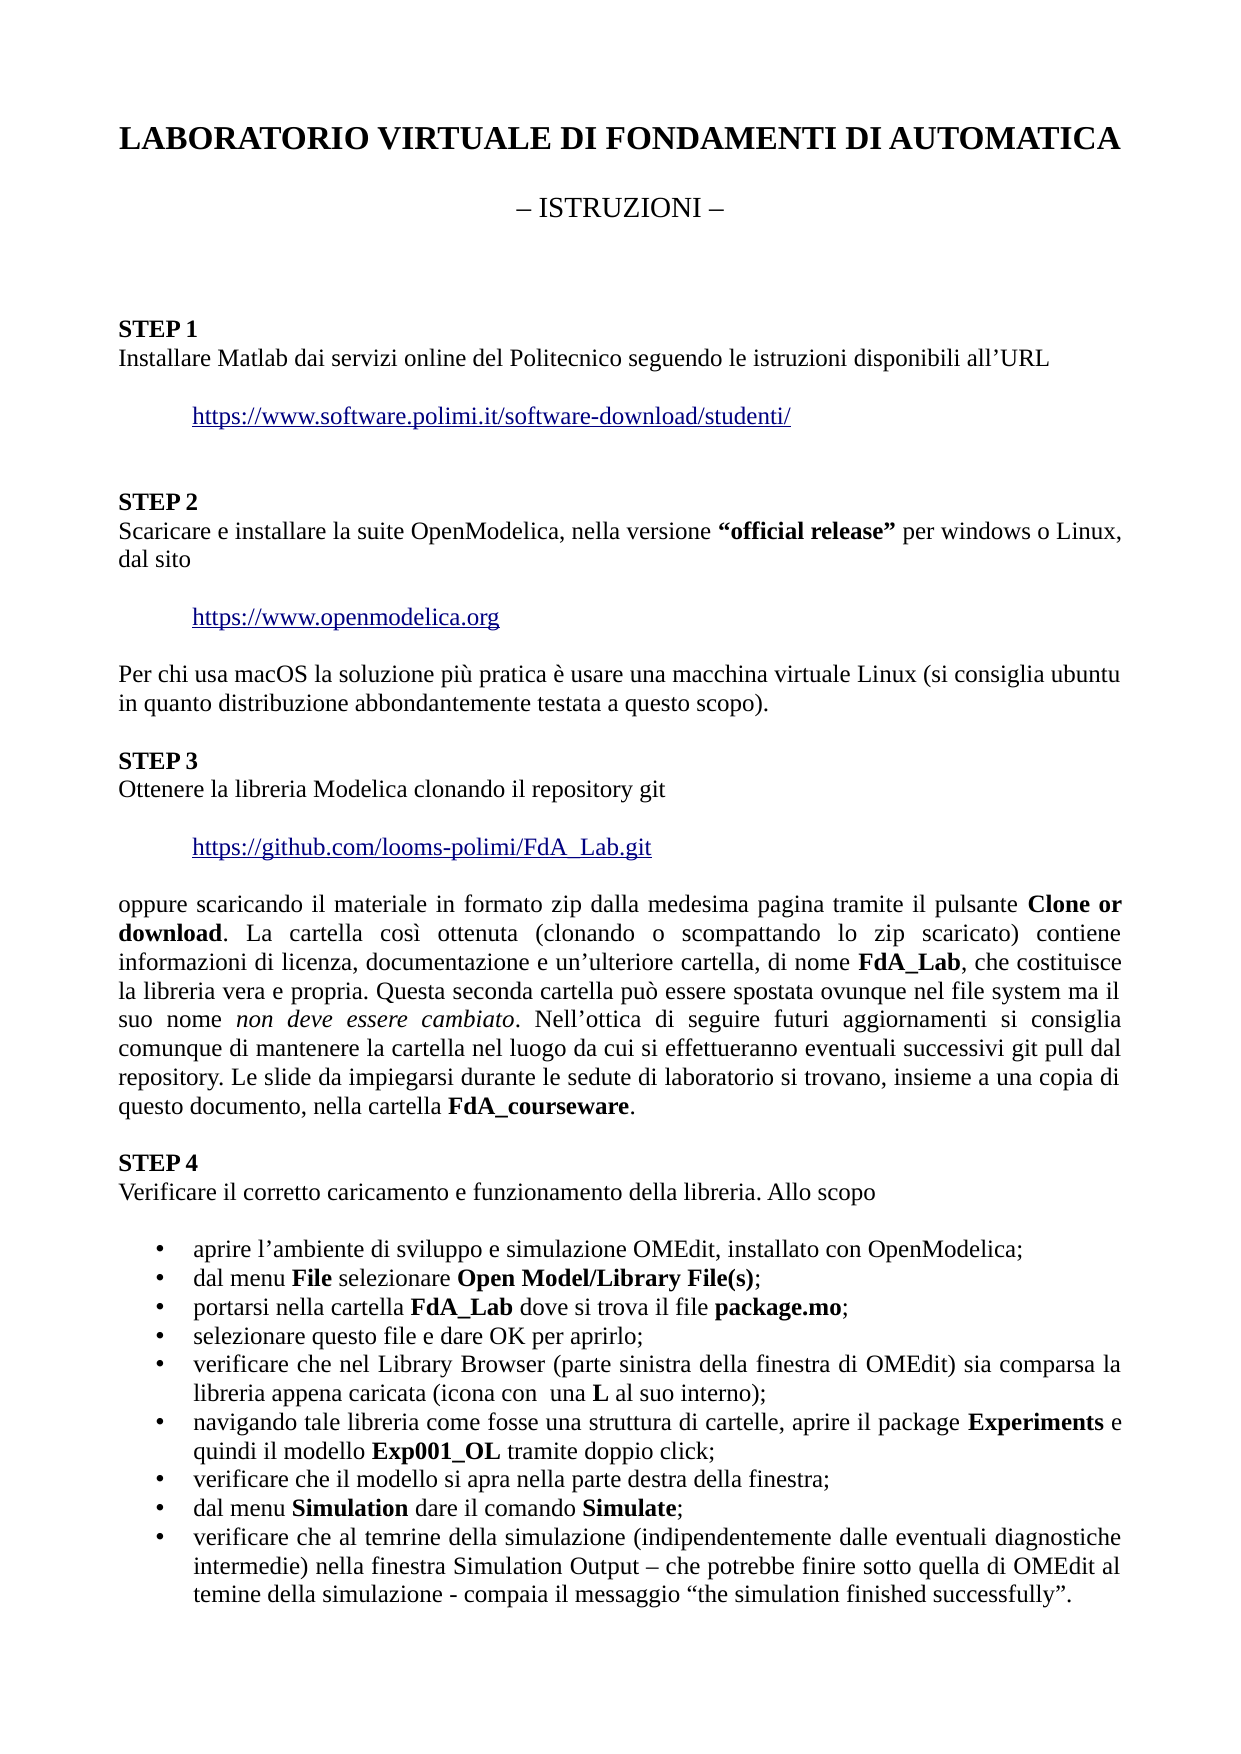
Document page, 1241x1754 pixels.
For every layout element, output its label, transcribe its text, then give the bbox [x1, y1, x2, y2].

text Installare Matlab dai servizi online del Politecnico seguendo le istruzioni disponibili all’URL [118, 343, 1122, 372]
text STEP 1 [118, 314, 1122, 343]
text STEP 2 [118, 487, 1122, 516]
text Ottenere la libreria Modelica clonando il repository git [118, 774, 1122, 803]
text oppure scaricando il materiale in formato zip dalla medesima pagina tramite il pulsante Clone or download. La cartella così ottenuta (clonando o scompattando lo zip scaricato) contiene informazioni di licenza, documentazione e un’ulteriore cartella, di nome FdA_Lab, che costituisce la libreria vera e propria. Questa seconda cartella può essere spostata ovunque nel file system ma il suo nome non deve essere cambiato. Nell’ottica di seguire futuri aggiornamenti si consiglia comunque di mantenere la cartella nel luogo da cui si effettueranno eventuali successivi git pull dal repository. Le slide da impiegarsi durante le sedute di laboratorio si trovano, insieme a una copia di questo documento, nella cartella FdA_courseware. [118, 889, 1122, 1119]
text Per chi usa macOS la soluzione più pratica è usare una macchina virtuale Linux (si consiglia ubuntu in quanto distribuzione abbondantemente testata a questo scopo). [118, 659, 1122, 717]
list dal menu File selezionare Open Model/Library File(s); [156, 1263, 1122, 1292]
text https://www.openmodelica.org [118, 602, 1122, 631]
text STEP 3 [118, 746, 1122, 774]
text https://github.com/looms-polimi/FdA_Lab.git [118, 832, 1122, 861]
list verificare che al temrine della simulazione (indipendentemente dalle eventuali diagnostiche intermedie) nella finestra Simulation Output – che potrebbe finire sotto quella di OMEdit al temine della simulazione - compaia il messaggio “the simulation finished successfully”. [156, 1522, 1122, 1608]
list selezionare questo file e dare OK per aprirlo; [156, 1321, 1122, 1349]
list verificare che nel Library Browser (parte sinistra della finestra di OMEdit) sia comparsa la libreria appena caricata (icona con una L al suo interno); [156, 1349, 1122, 1407]
list dal menu Simulation dare il comando Simulate; [156, 1493, 1122, 1522]
text LABORATORIO VIRTUALE DI FONDAMENTI DI AUTOMATICA [118, 118, 1122, 156]
text https://www.software.polimi.it/software-download/studenti/ [118, 401, 1122, 429]
list navigando tale libreria come fosse una struttura di cartelle, aprire il package Experiments e quindi il modello Exp001_OL tramite doppio click; [156, 1407, 1122, 1464]
text Scaricare e installare la suite OpenModelica, nella versione “official release” per windows o Linux, dal sito [118, 516, 1122, 573]
list verificare che il modello si apra nella parte destra della finestra; [156, 1464, 1122, 1493]
list aprire l’ambiente di sviluppo e simulazione OMEdit, installato con OpenModelica; [156, 1234, 1122, 1263]
text Verificare il corretto caricamento e funzionamento della libreria. Allo scopo [118, 1177, 1122, 1206]
text – ISTRUZIONI – [118, 190, 1122, 223]
list portarsi nella cartella FdA_Lab dove si trova il file package.mo; [156, 1292, 1122, 1321]
text STEP 4 [118, 1148, 1122, 1177]
